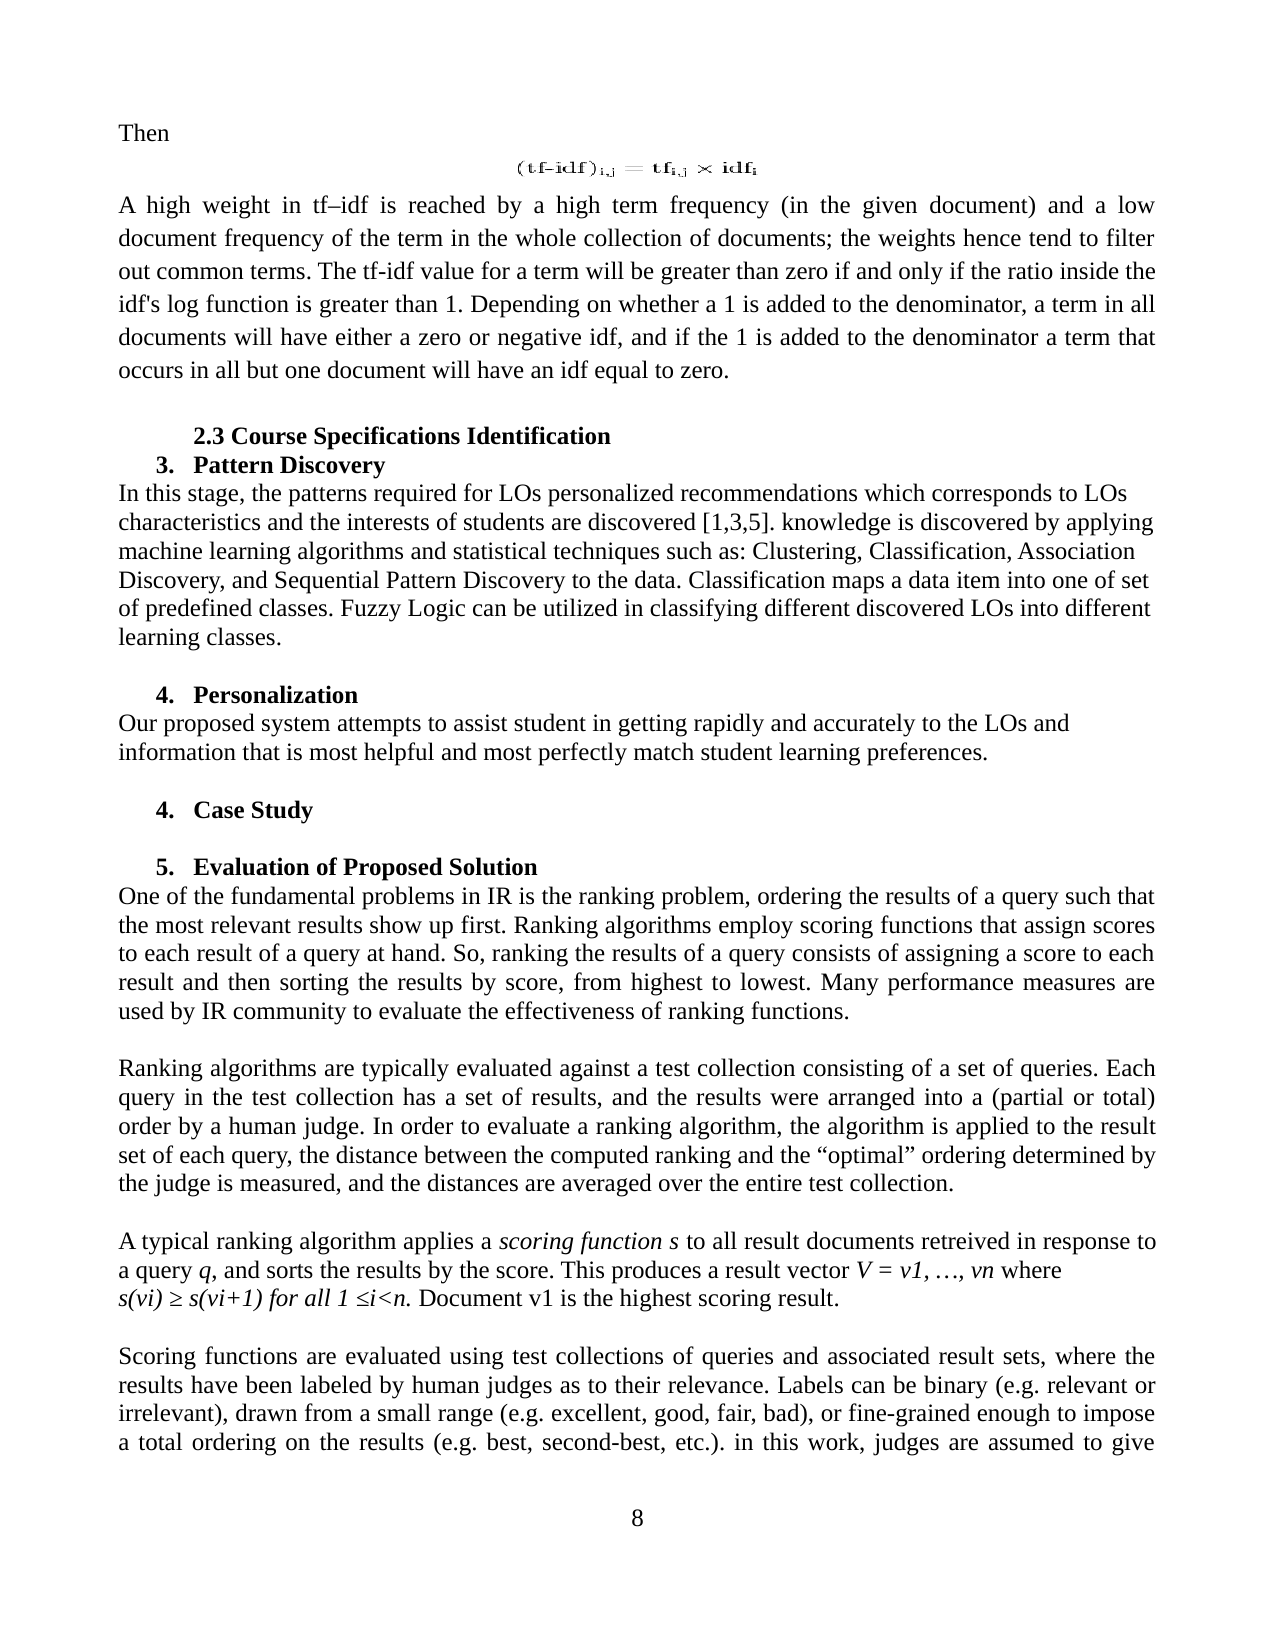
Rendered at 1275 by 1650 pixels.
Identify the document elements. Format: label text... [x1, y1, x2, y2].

list Personalization [156, 680, 1157, 708]
list Course Specifications Identification [193, 421, 1157, 450]
text Scoring functions are evaluated using test collections of queries and associated result sets, where the results have been labeled by human judges as to their relevance. Labels can be binary (e.g. relevant or irrelevant), drawn from a small range (e.g. excellent, good, fair, bad), or fine-grained enough to impose a total ordering on the results (e.g. best, second-best, etc.). in this work, judges are assumed to give [118, 1341, 1157, 1456]
picture [517, 160, 758, 177]
text A typical ranking algorithm applies a scoring function s to all result documents retreived in response to a query q, and sorts the results by the score. This produces a result vector V = v1, …, vn where [118, 1226, 1157, 1283]
text Then [118, 118, 1157, 147]
text One of the fundamental problems in IR is the ranking problem, ordering the results of a query such that the most relevant results show up first. Ranking algorithms employ scoring functions that assign scores to each result of a query at hand. So, ranking the results of a query consists of assigning a score to each result and then sorting the results by score, from highest to lowest. Many performance measures are used by IR community to evaluate the effectiveness of ranking functions. [118, 881, 1157, 1025]
list Evaluation of Proposed Solution [156, 852, 1157, 881]
text Ranking algorithms are typically evaluated against a test collection consisting of a set of queries. Each query in the test collection has a set of results, and the results were arranged into a (partial or total) order by a human judge. In order to evaluate a ranking algorithm, the algorithm is applied to the result set of each query, the distance between the computed ranking and the “optimal” ordering determined by the judge is measured, and the distances are averaged over the entire test collection. [118, 1053, 1157, 1197]
list Case Study [156, 795, 1157, 823]
text Our proposed system attempts to assist student in getting rapidly and accurately to the LOs and information that is most helpful and most perfectly match student learning preferences. [118, 708, 1157, 766]
text s(vi) ≥ s(vi+1) for all 1 ≤i<n. Document v1 is the highest scoring result. [118, 1283, 1157, 1312]
list Pattern Discovery [156, 450, 1157, 478]
text A high weight in tf–idf is reached by a high term frequency (in the given document) and a low document frequency of the term in the whole collection of documents; the weights hence tend to filter out common terms. The tf-idf value for a term will be greater than zero if and only if the ratio inside the idf's log function is greater than 1. Depending on whether a 1 is added to the denominator, a term in all documents will have either a zero or negative idf, and if the 1 is added to the denominator a term that occurs in all but one document will have an idf equal to zero. [118, 190, 1157, 384]
text In this stage, the patterns required for LOs personalized recommendations which corresponds to LOs characteristics and the interests of students are discovered [1,3,5]. knowledge is discovered by applying machine learning algorithms and statistical techniques such as: Clustering, Classification, Association Discovery, and Sequential Pattern Discovery to the data. Classification maps a data item into one of set of predefined classes. Fuzzy Logic can be utilized in classifying different discovered LOs into different learning classes. [118, 478, 1157, 651]
